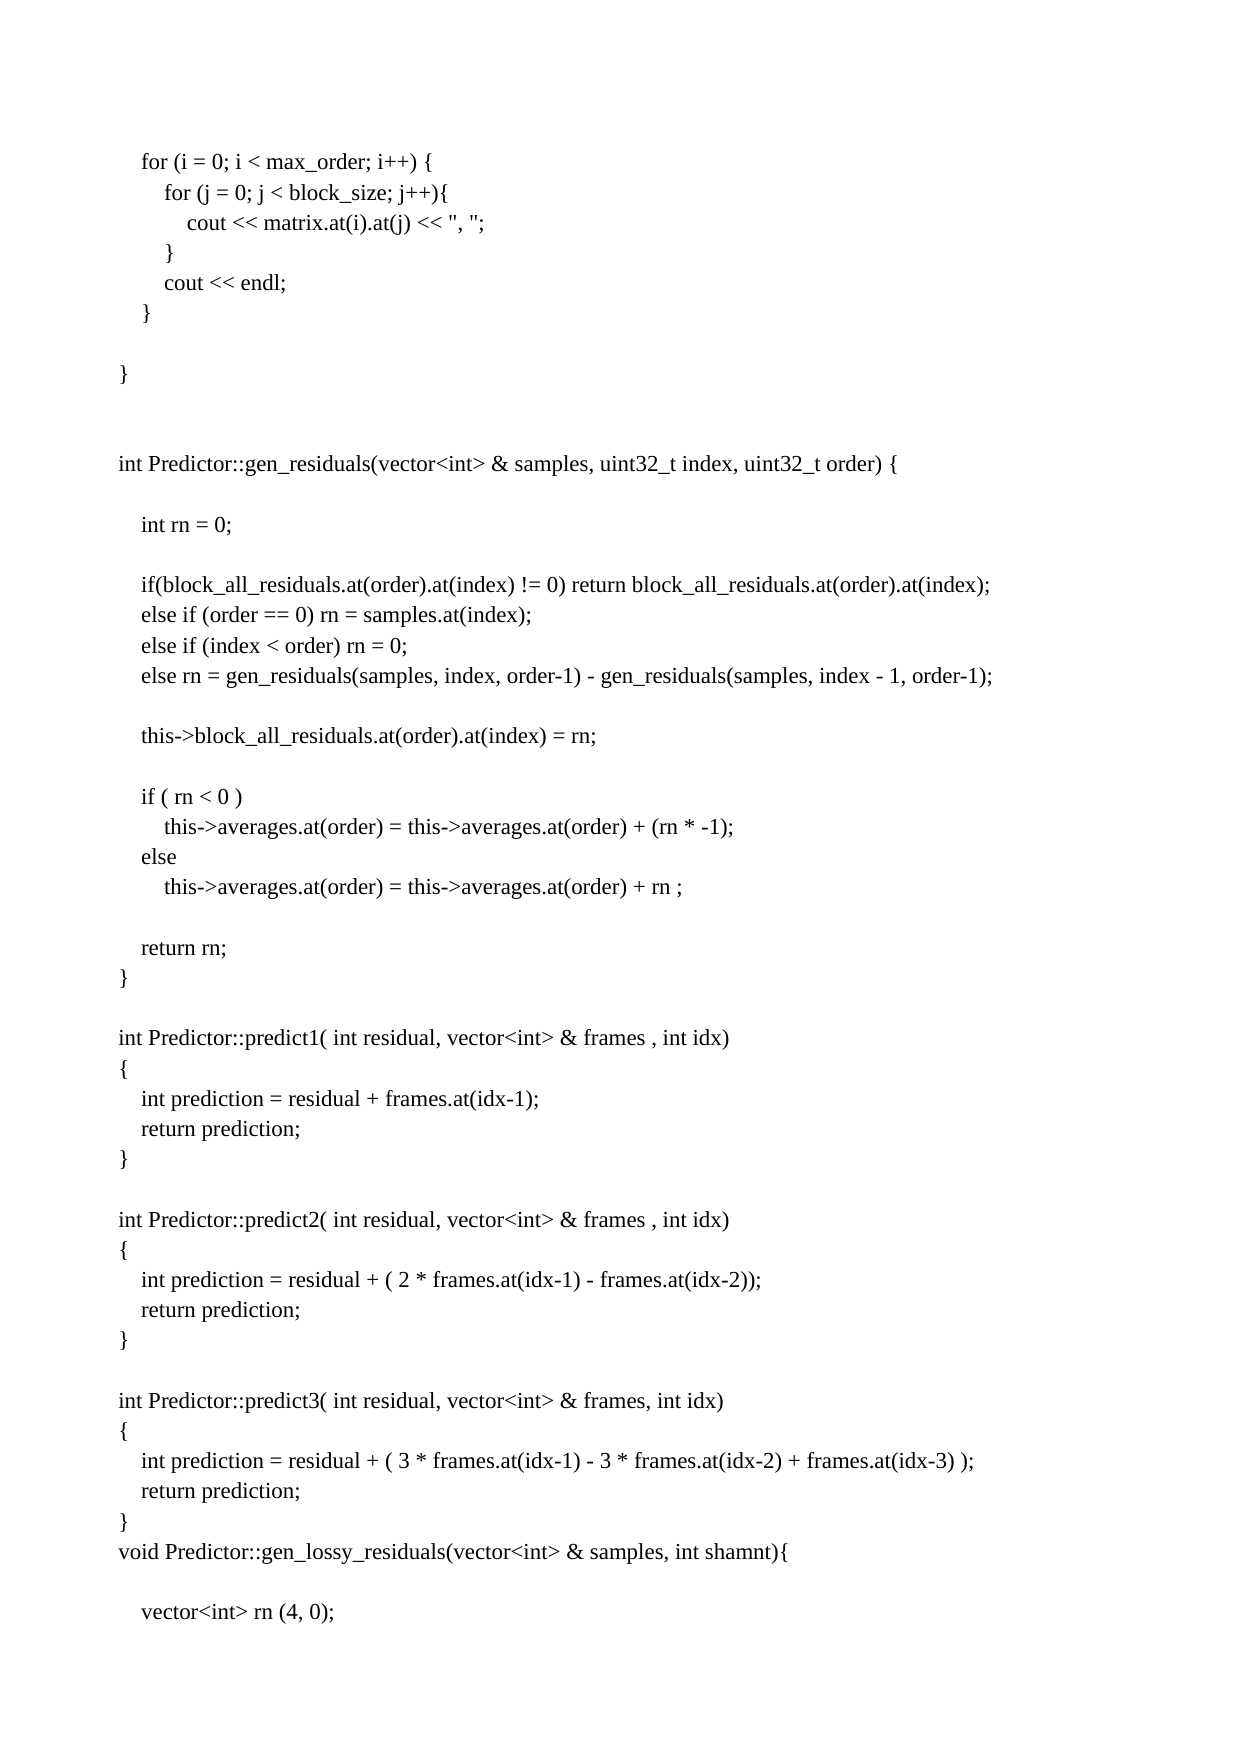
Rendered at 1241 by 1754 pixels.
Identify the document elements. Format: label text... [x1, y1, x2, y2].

text { [118, 1236, 1122, 1262]
text return prediction; [118, 1115, 1122, 1141]
text { [118, 1054, 1122, 1081]
text else [118, 843, 1122, 869]
text for (i = 0; i < max_order; i++) { [118, 148, 1122, 175]
text } [118, 239, 1122, 265]
text this->block_all_residuals.at(order).at(index) = rn; [118, 722, 1122, 749]
text else rn = gen_residuals(samples, index, order-1) - gen_residuals(samples, index - 1, order-1); [118, 662, 1122, 688]
text } [118, 1326, 1122, 1353]
text else if (order == 0) rn = samples.at(index); [118, 601, 1122, 628]
text if(block_all_residuals.at(order).at(index) != 0) return block_all_residuals.at(order).at(index); [118, 571, 1122, 598]
text } [118, 360, 1122, 386]
text int Predictor::predict2( int residual, vector<int> & frames , int idx) [118, 1206, 1122, 1232]
text int prediction = residual + ( 3 * frames.at(idx-1) - 3 * frames.at(idx-2) + frames.at(idx-3) ); [118, 1447, 1122, 1474]
text vector<int> rn (4, 0); [118, 1598, 1122, 1625]
text int Predictor::gen_residuals(vector<int> & samples, uint32_t index, uint32_t order) { [118, 450, 1122, 477]
text int prediction = residual + frames.at(idx-1); [118, 1085, 1122, 1111]
text return rn; [118, 934, 1122, 960]
text else if (index < order) rn = 0; [118, 632, 1122, 658]
text int prediction = residual + ( 2 * frames.at(idx-1) - frames.at(idx-2)); [118, 1266, 1122, 1292]
text return prediction; [118, 1477, 1122, 1504]
text void Predictor::gen_lossy_residuals(vector<int> & samples, int shamnt){ [118, 1538, 1122, 1564]
text int rn = 0; [118, 511, 1122, 537]
text } [118, 1508, 1122, 1534]
text } [118, 964, 1122, 990]
text cout << matrix.at(i).at(j) << ", "; [118, 209, 1122, 235]
text } [118, 299, 1122, 326]
text cout << endl; [118, 269, 1122, 296]
text if ( rn < 0 ) [118, 783, 1122, 809]
text int Predictor::predict1( int residual, vector<int> & frames , int idx) [118, 1024, 1122, 1051]
text } [118, 1145, 1122, 1172]
text { [118, 1417, 1122, 1443]
text int Predictor::predict3( int residual, vector<int> & frames, int idx) [118, 1387, 1122, 1413]
text this->averages.at(order) = this->averages.at(order) + (rn * -1); [118, 813, 1122, 839]
text return prediction; [118, 1296, 1122, 1323]
text for (j = 0; j < block_size; j++){ [118, 178, 1122, 205]
text this->averages.at(order) = this->averages.at(order) + rn ; [118, 873, 1122, 900]
